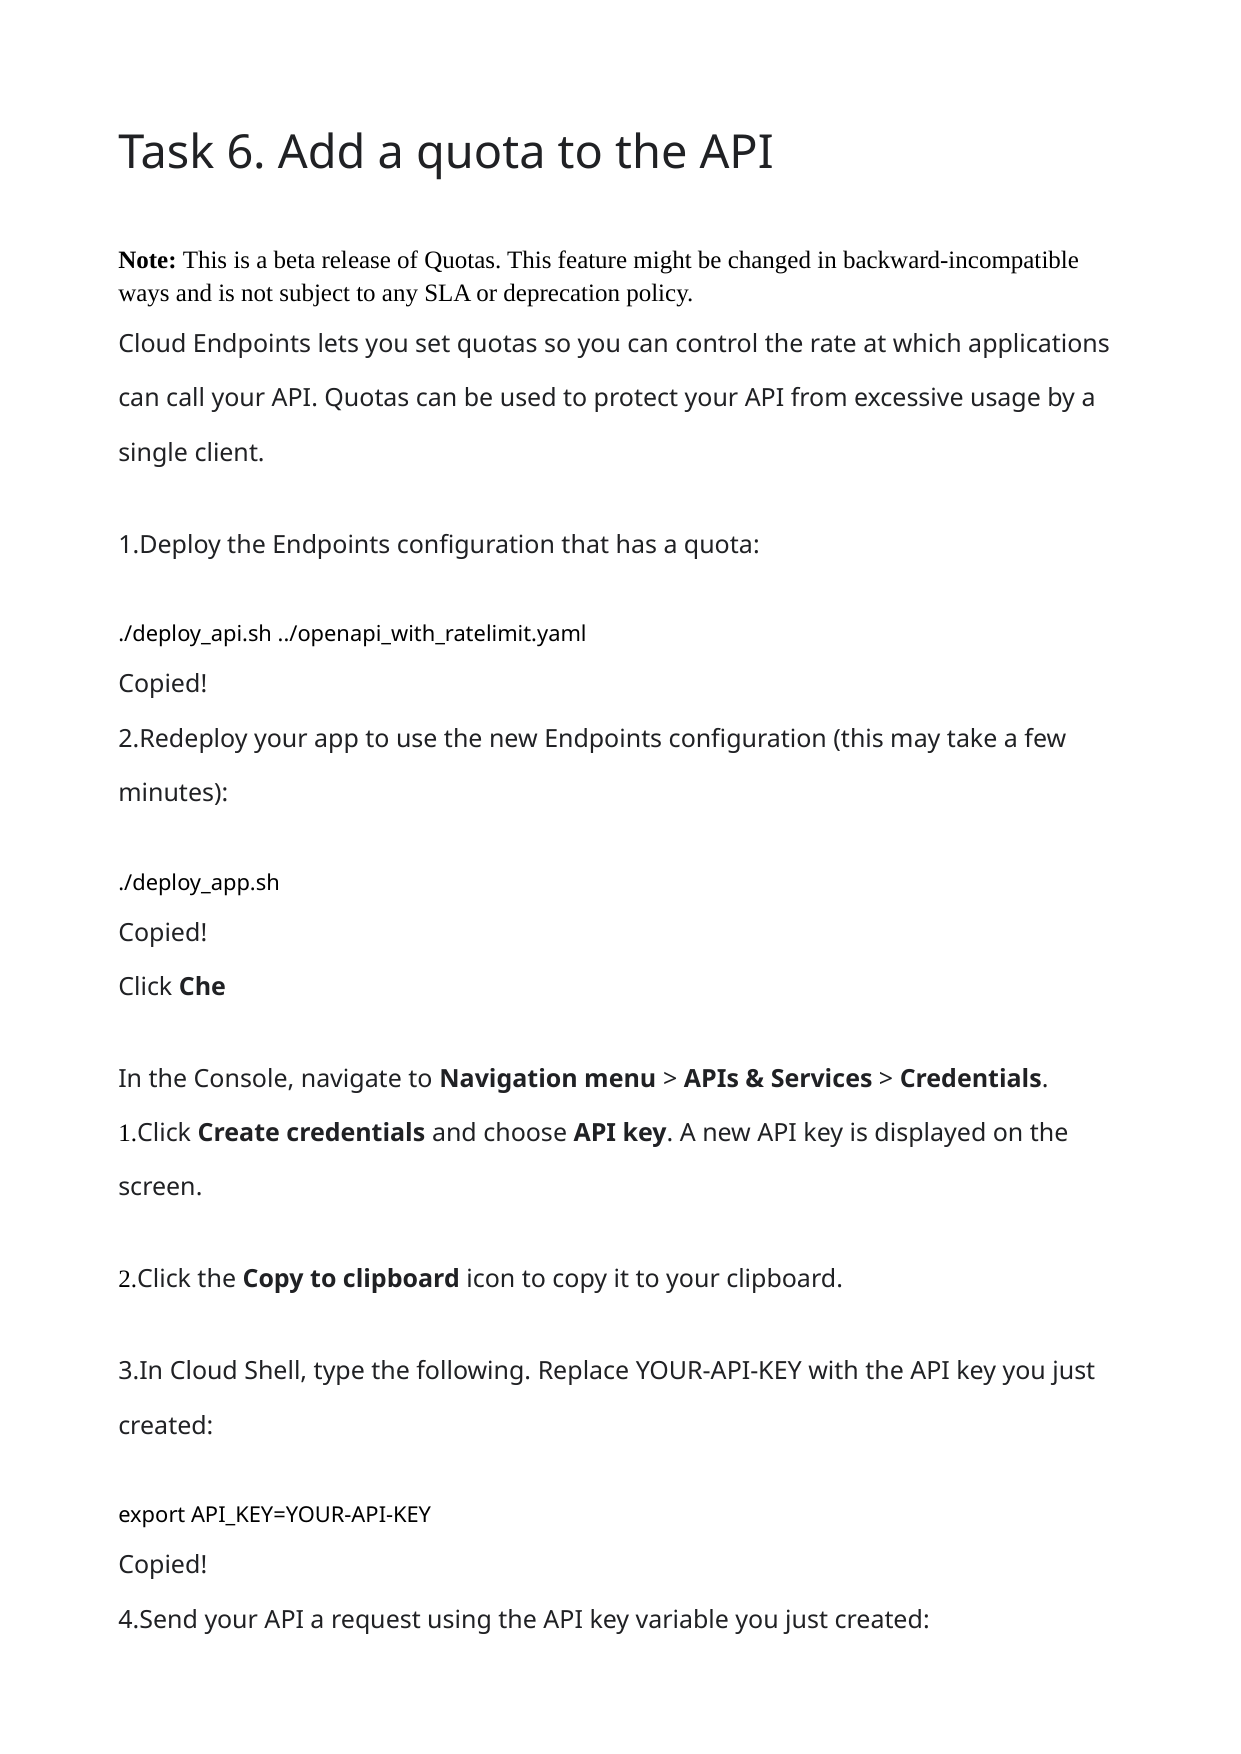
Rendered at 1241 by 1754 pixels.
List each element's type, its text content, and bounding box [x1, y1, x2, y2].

list Click the Copy to clipboard icon to copy it to your clipboard. [118, 1261, 1122, 1295]
list Copied! [118, 914, 1109, 948]
list Deploy the Endpoints configuration that has a quota: [118, 526, 1122, 560]
text In the Console, navigate to Navigation menu > APIs & Services > Credentials. [118, 1061, 1122, 1095]
list Click Che [118, 969, 1122, 1003]
list Copied! [118, 1547, 1109, 1581]
text Note: This is a beta release of Quotas. This feature might be changed in backward-incompatible ways and is not subject to any SLA or deprecation policy. [118, 245, 1122, 306]
list Send your API a request using the API key variable you just created: [118, 1602, 1122, 1636]
list Redeploy your app to use the new Endpoints configuration (this may take a few minutes): [118, 720, 1122, 809]
subtitle Task 6. Add a quota to the API [118, 118, 1122, 182]
list ./deploy_app.sh [118, 867, 1122, 897]
list Click Create credentials and choose API key. A new API key is displayed on the screen. [118, 1114, 1122, 1203]
list export API_KEY=YOUR-API-KEY [118, 1499, 1122, 1529]
list In Cloud Shell, type the following. Replace YOUR-API-KEY with the API key you just created: [118, 1353, 1122, 1442]
text Cloud Endpoints lets you set quotas so you can control the rate at which applications can call your API. Quotas can be used to protect your API from excessive usage by a single client. [118, 325, 1122, 468]
list ./deploy_api.sh ../openapi_with_ratelimit.yaml [118, 618, 1122, 648]
list Copied! [118, 666, 1109, 700]
